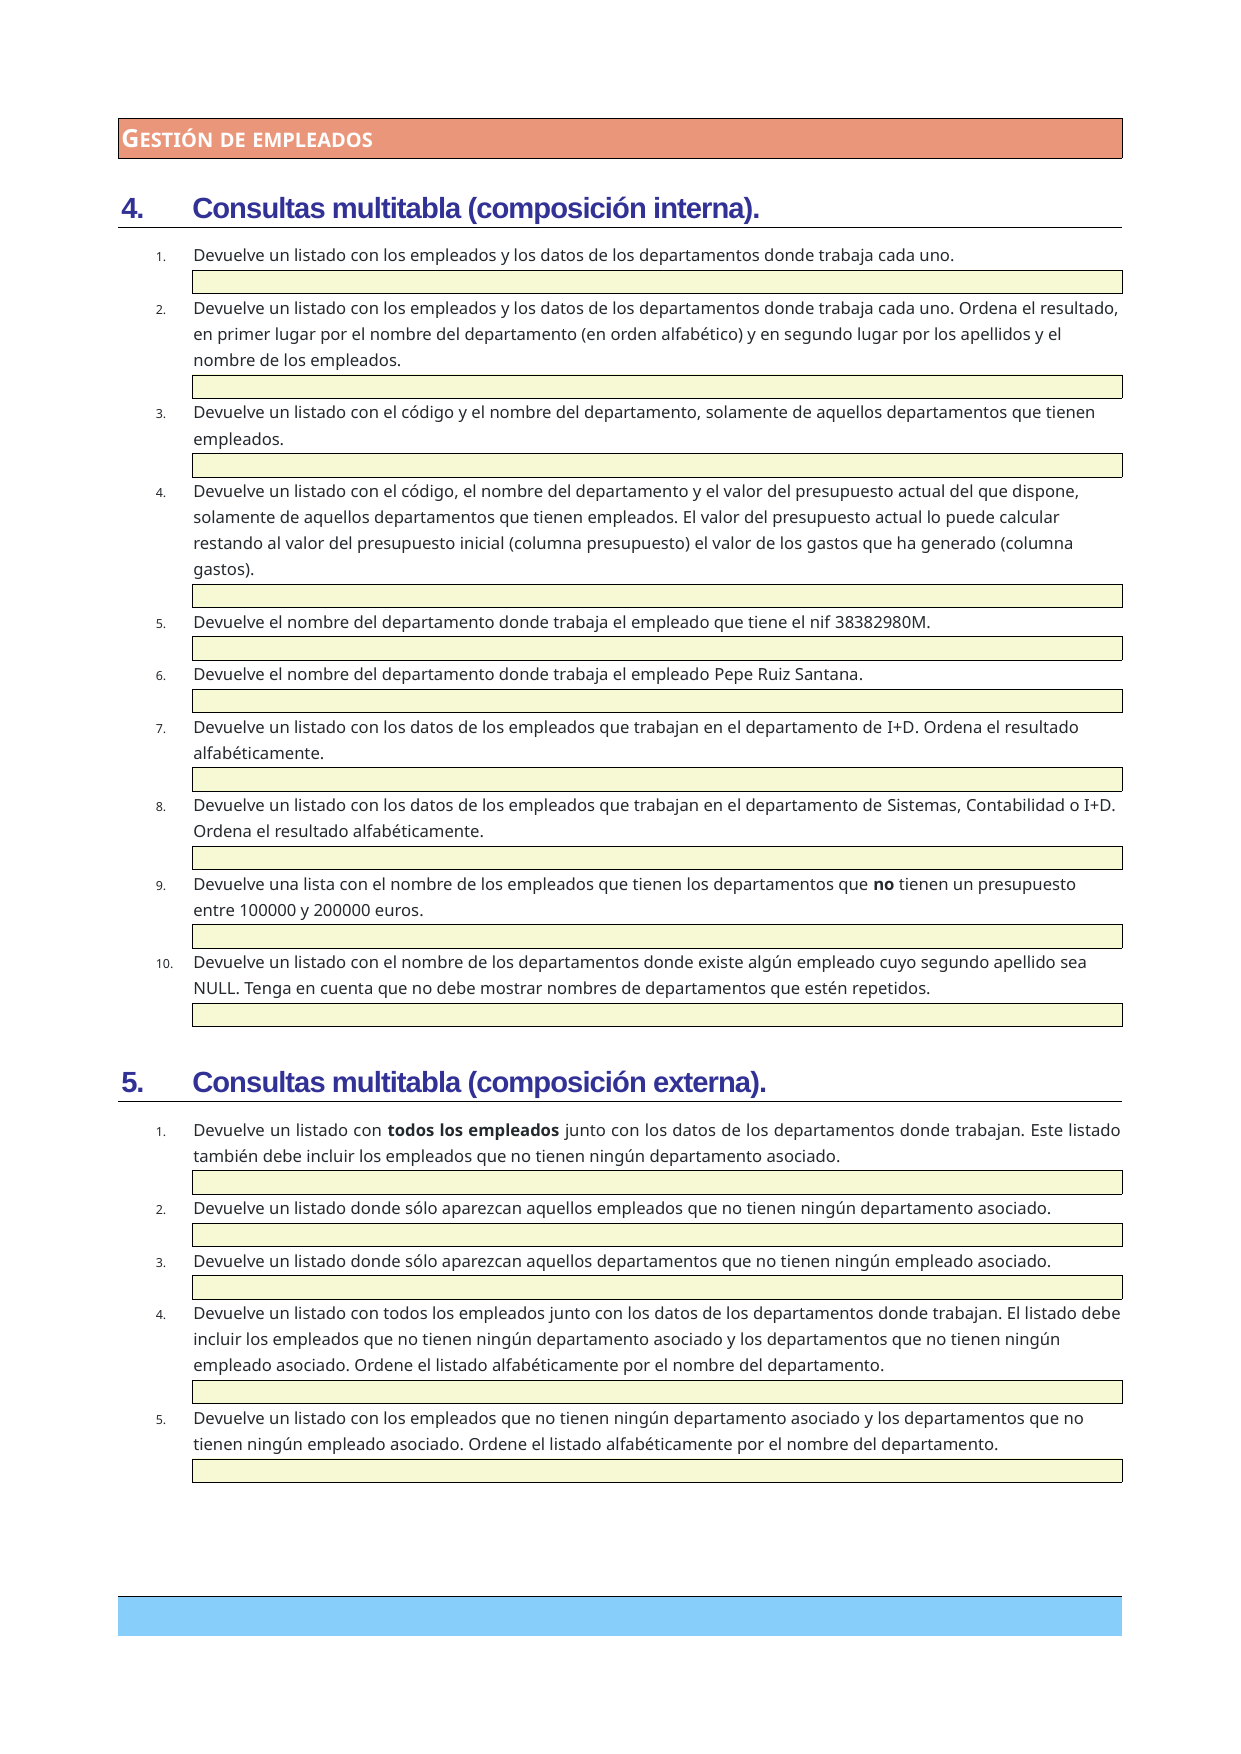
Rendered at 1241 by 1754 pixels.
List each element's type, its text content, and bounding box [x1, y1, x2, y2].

text 4. Consultas multitabla (composición interna). [118, 188, 1122, 227]
text 5. Consultas multitabla (composición externa). [118, 1062, 1122, 1101]
list Devuelve una lista con el nombre de los empleados que tienen los departamentos que no tienen un presupuesto entre 100000 y 200000 euros. [156, 872, 1122, 921]
list Devuelve un listado donde sólo aparezcan aquellos empleados que no tienen ningún departamento asociado. [156, 1197, 1122, 1219]
list Devuelve un listado con todos los empleados junto con los datos de los departamentos donde trabajan. Este listado también debe incluir los empleados que no tienen ningún departamento asociado. [156, 1118, 1122, 1167]
list Devuelve un listado con el código, el nombre del departamento y el valor del presupuesto actual del que dispone, solamente de aquellos departamentos que tienen empleados. El valor del presupuesto actual lo puede calcular restando al valor del presupuesto inicial (columna presupuesto) el valor de los gastos que ha generado (columna gastos). [156, 479, 1122, 580]
list Devuelve un listado con los datos de los empleados que trabajan en el departamento de Sistemas, Contabilidad o I+D. Ordena el resultado alfabéticamente. [156, 794, 1122, 842]
list Devuelve un listado con los empleados y los datos de los departamentos donde trabaja cada uno. [156, 244, 1122, 267]
list Devuelve un listado con todos los empleados junto con los datos de los departamentos donde trabajan. El listado debe incluir los empleados que no tienen ningún departamento asociado y los departamentos que no tienen ningún empleado asociado. Ordene el listado alfabéticamente por el nombre del departamento. [156, 1302, 1122, 1377]
list Devuelve un listado donde sólo aparezcan aquellos departamentos que no tienen ningún empleado asociado. [156, 1249, 1122, 1272]
list Devuelve un listado con los empleados que no tienen ningún departamento asociado y los departamentos que no tienen ningún empleado asociado. Ordene el listado alfabéticamente por el nombre del departamento. [156, 1406, 1122, 1455]
list Devuelve el nombre del departamento donde trabaja el empleado que tiene el nif 38382980M. [156, 610, 1122, 633]
list Devuelve un listado con el nombre de los departamentos donde existe algún empleado cuyo segundo apellido sea NULL. Tenga en cuenta que no debe mostrar nombres de departamentos que estén repetidos. [156, 951, 1122, 999]
list Devuelve un listado con los datos de los empleados que trabajan en el departamento de I+D. Ordena el resultado alfabéticamente. [156, 715, 1122, 764]
list Devuelve el nombre del departamento donde trabaja el empleado Pepe Ruiz Santana. [156, 663, 1122, 685]
list Devuelve un listado con el código y el nombre del departamento, solamente de aquellos departamentos que tienen empleados. [156, 401, 1122, 450]
list Devuelve un listado con los empleados y los datos de los departamentos donde trabaja cada uno. Ordena el resultado, en primer lugar por el nombre del departamento (en orden alfabético) y en segundo lugar por los apellidos y el nombre de los empleados. [156, 296, 1122, 371]
